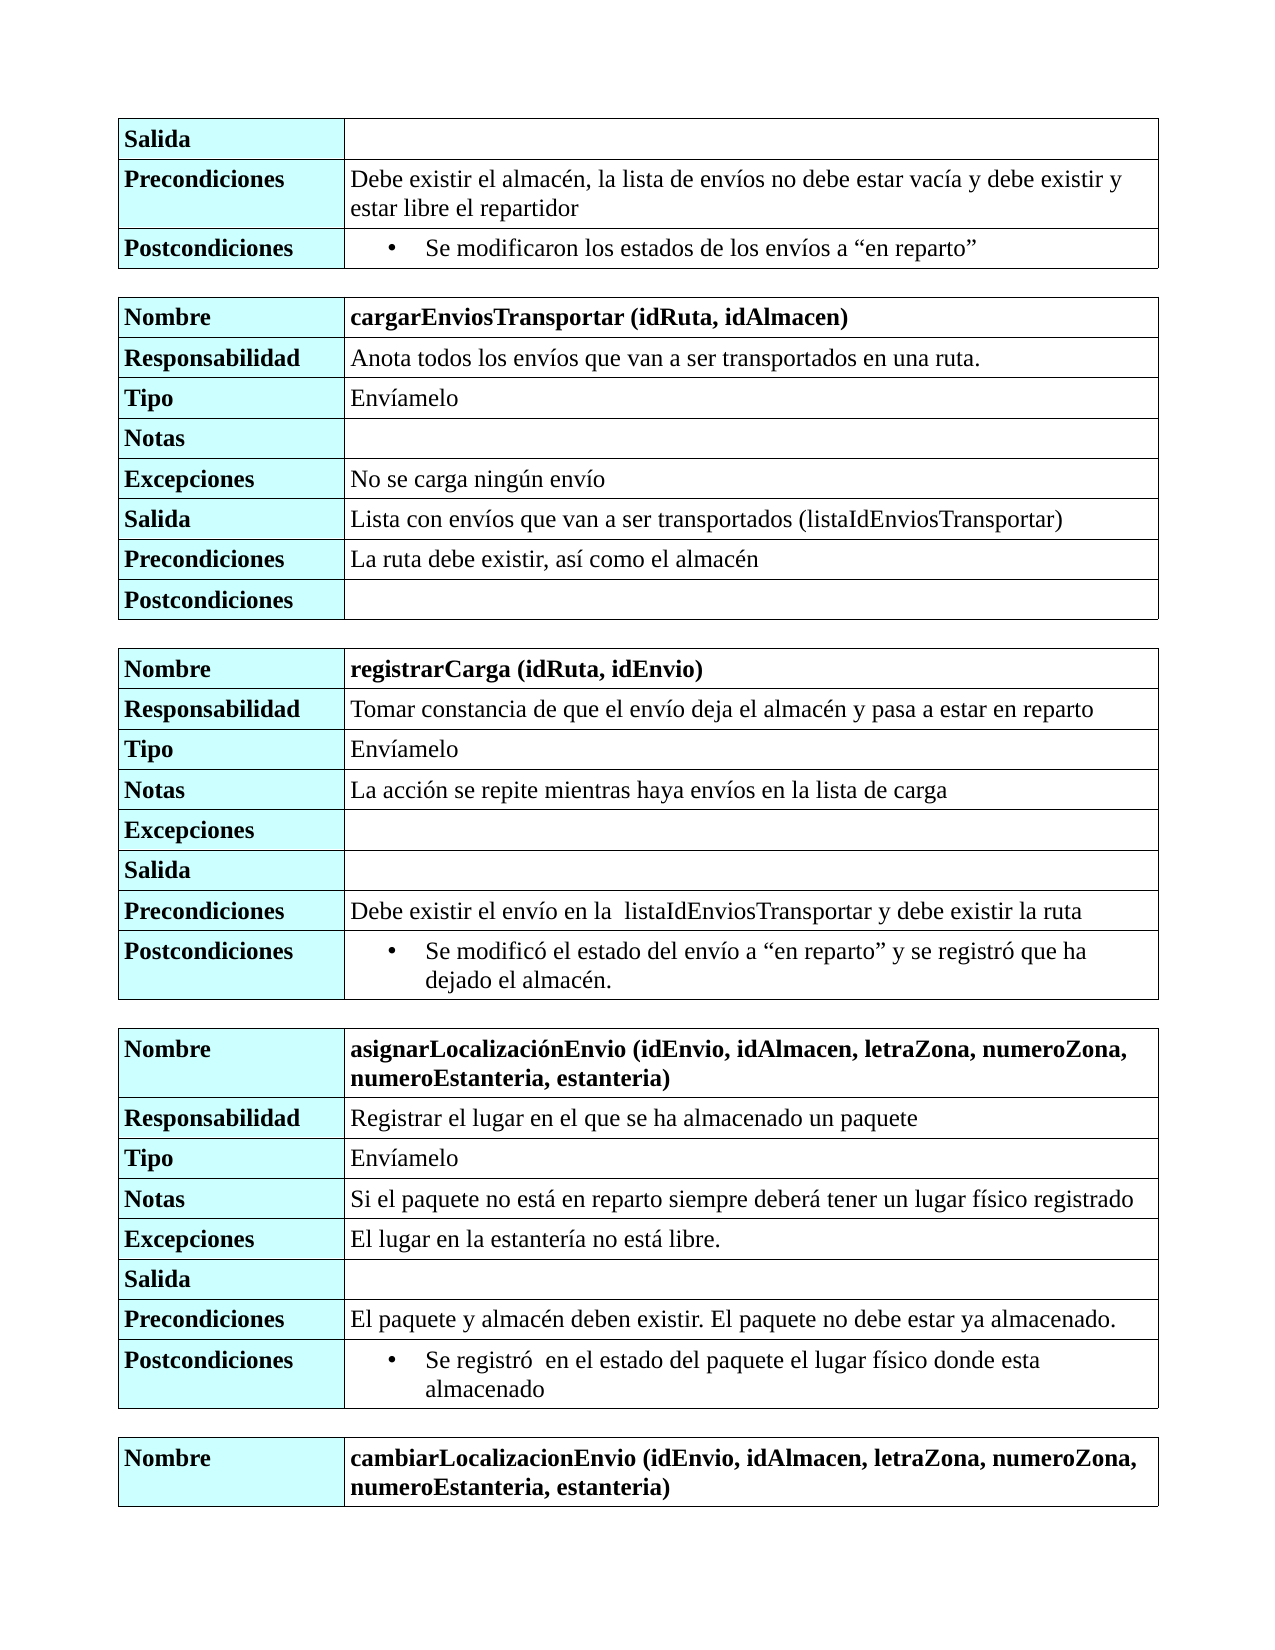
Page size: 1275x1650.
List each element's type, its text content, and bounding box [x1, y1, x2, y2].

table_cell Postcondiciones [119, 229, 344, 268]
table_header asignarLocalizaciónEnvio (idEnvio, idAlmacen, letraZona, numeroZona, numeroEstanteria, estanteria) [345, 1029, 1158, 1097]
table_cell Envíamelo [345, 1139, 1158, 1178]
table_cell Tomar constancia de que el envío deja el almacén y pasa a estar en reparto [345, 689, 1158, 729]
table_cell Tipo [119, 378, 344, 418]
table_cell Excepciones [119, 1219, 344, 1258]
table_cell Responsabilidad [119, 338, 344, 377]
table_cell Postcondiciones [119, 1340, 344, 1408]
table_cell Precondiciones [119, 540, 344, 579]
table_cell Se modificó el estado del envío a “en reparto” y se registró que ha dejado el almacén. [345, 931, 1158, 999]
table_cell [345, 851, 1158, 890]
table_cell Salida [119, 851, 344, 890]
table_cell Debe existir el almacén, la lista de envíos no debe estar vacía y debe existir y estar libre el repartidor [345, 160, 1158, 227]
table_cell Salida [119, 499, 344, 538]
table_cell El lugar en la estantería no está libre. [345, 1219, 1158, 1258]
table_cell [345, 119, 1158, 158]
table_header Nombre [119, 298, 344, 337]
table_cell Debe existir el envío en la listaIdEnviosTransportar y debe existir la ruta [345, 891, 1158, 930]
table_cell Envíamelo [345, 730, 1158, 769]
table_cell Notas [119, 770, 344, 809]
table_cell Responsabilidad [119, 1098, 344, 1137]
table_header Nombre [119, 649, 344, 688]
table_cell Excepciones [119, 459, 344, 498]
table_cell Se modificaron los estados de los envíos a “en reparto” [345, 229, 1158, 268]
table_cell Anota todos los envíos que van a ser transportados en una ruta. [345, 338, 1158, 377]
table_cell [345, 810, 1158, 849]
table_cell Salida [119, 1260, 344, 1299]
table_cell Notas [119, 1179, 344, 1218]
table_cell Tipo [119, 1139, 344, 1178]
table_cell Lista con envíos que van a ser transportados (listaIdEnviosTransportar) [345, 499, 1158, 538]
table_cell Salida [119, 119, 344, 158]
table_cell [345, 1260, 1158, 1299]
table_cell Si el paquete no está en reparto siempre deberá tener un lugar físico registrado [345, 1179, 1158, 1218]
table_cell Registrar el lugar en el que se ha almacenado un paquete [345, 1098, 1158, 1137]
table_header cargarEnviosTransportar (idRuta, idAlmacen) [345, 298, 1158, 337]
table_cell Postcondiciones [119, 931, 344, 999]
table_cell [345, 580, 1158, 619]
table_cell El paquete y almacén deben existir. El paquete no debe estar ya almacenado. [345, 1300, 1158, 1339]
table_cell [345, 419, 1158, 458]
table_header cambiarLocalizacionEnvio (idEnvio, idAlmacen, letraZona, numeroZona, numeroEstanteria, estanteria) [345, 1438, 1158, 1506]
table_cell Precondiciones [119, 1300, 344, 1339]
table_cell Postcondiciones [119, 580, 344, 619]
table_cell Responsabilidad [119, 689, 344, 729]
table_cell No se carga ningún envío [345, 459, 1158, 498]
table_cell La ruta debe existir, así como el almacén [345, 540, 1158, 579]
table_header registrarCarga (idRuta, idEnvio) [345, 649, 1158, 688]
table_cell Se registró en el estado del paquete el lugar físico donde esta almacenado [345, 1340, 1158, 1408]
table_cell Precondiciones [119, 160, 344, 227]
table_header Nombre [119, 1438, 344, 1506]
table_cell Precondiciones [119, 891, 344, 930]
table_cell Envíamelo [345, 378, 1158, 418]
table_cell Excepciones [119, 810, 344, 849]
table_cell La acción se repite mientras haya envíos en la lista de carga [345, 770, 1158, 809]
table_cell Tipo [119, 730, 344, 769]
table_header Nombre [119, 1029, 344, 1097]
table_cell Notas [119, 419, 344, 458]
